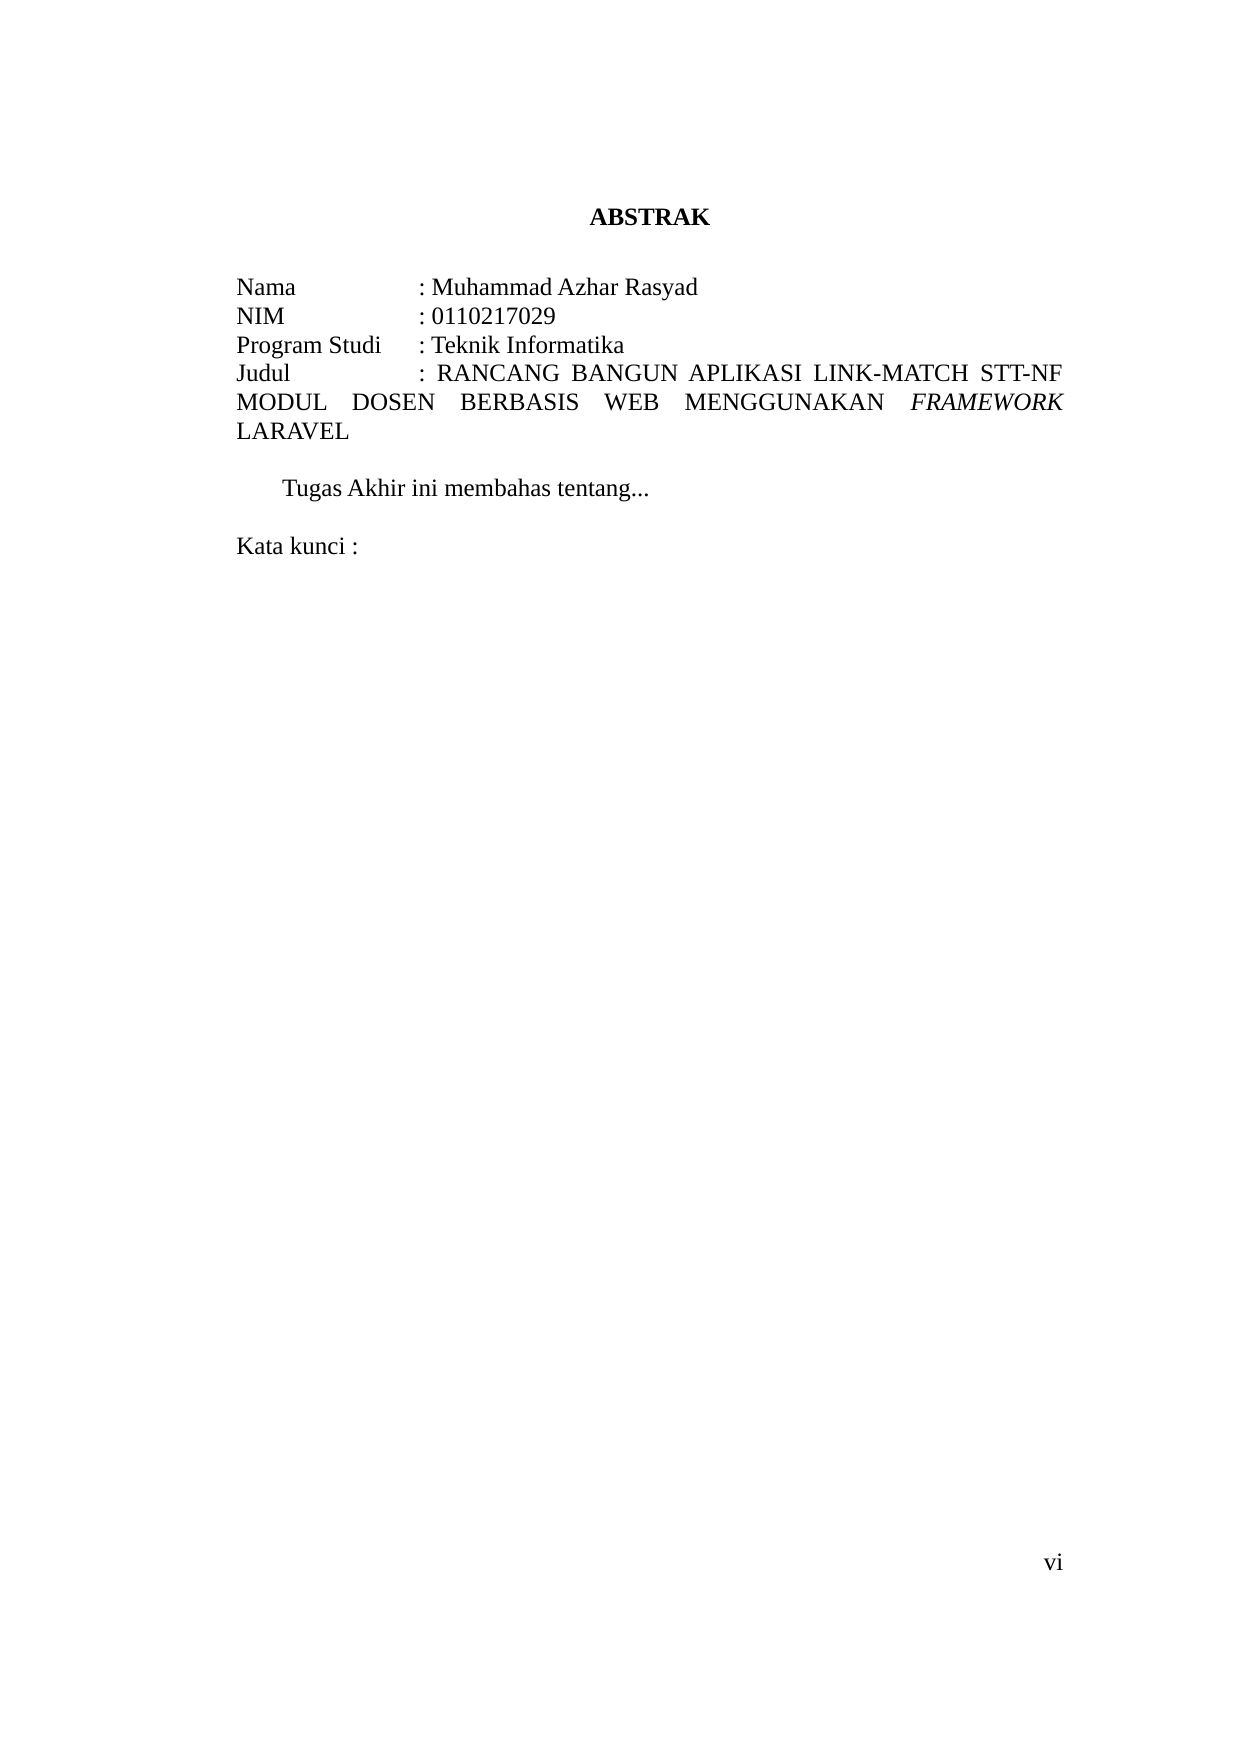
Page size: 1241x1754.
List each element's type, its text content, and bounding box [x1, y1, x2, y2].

text Nama : Muhammad Azhar Rasyad [236, 272, 1063, 301]
text Tugas Akhir ini membahas tentang... [236, 473, 1063, 502]
text NIM : 0110217029 [236, 301, 1063, 330]
subtitle ABSTRAK [236, 202, 1063, 231]
text Judul : RANCANG BANGUN APLIKASI LINK-MATCH STT-NF MODUL DOSEN BERBASIS WEB MENGGUNAKAN FRAMEWORK LARAVEL [236, 358, 1063, 445]
text Kata kunci : [236, 531, 1063, 560]
text Program Studi : Teknik Informatika [236, 330, 1063, 358]
